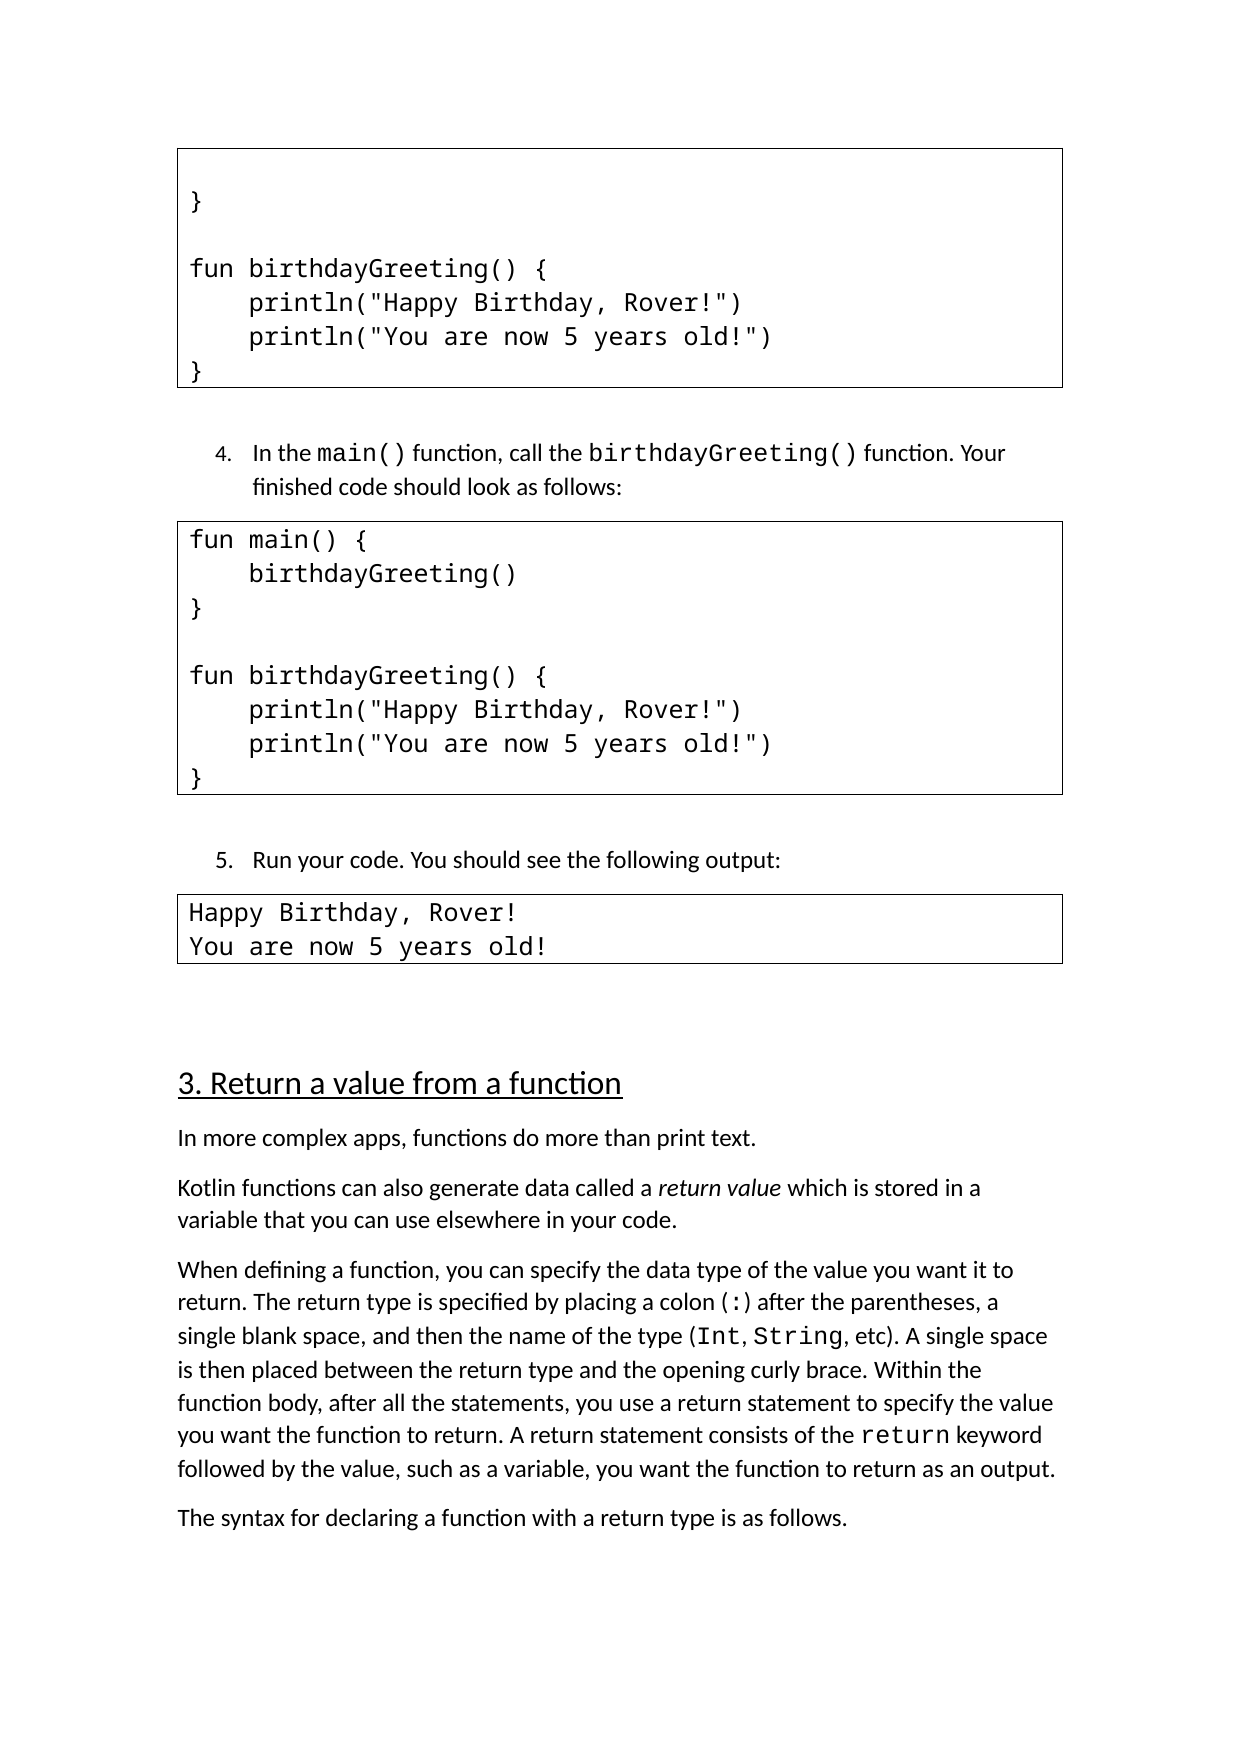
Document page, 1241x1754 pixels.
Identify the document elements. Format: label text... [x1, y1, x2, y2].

list Run your code. You should see the following output: [215, 844, 1063, 875]
text When defining a function, you can specify the data type of the value you want it to return. The return type is specified by placing a colon (:) after the parentheses, a single blank space, and then the name of the type (Int, String, etc). A single space is then placed between the return type and the opening curly brace. Within the function body, after all the statements, you use a return statement to specify the value you want the function to return. A return statement consists of the return keyword followed by the value, such as a variable, you want the function to return as an output. [177, 1254, 1063, 1484]
table_header Happy Birthday, Rover! You are now 5 years old! [178, 895, 1062, 963]
text The syntax for declaring a function with a return type is as follows. [177, 1502, 1063, 1533]
list In the main() function, call the birthdayGreeting() function. Your finished code should look as follows: [215, 437, 1063, 502]
text In more complex apps, functions do more than print text. [177, 1123, 1063, 1153]
table_header fun main() { birthdayGreeting() } fun birthdayGreeting() { println("Happy Birthday, Rover!") println("You are now 5 years old!") } [178, 522, 1062, 794]
text 3. Return a value from a function [177, 1062, 1063, 1103]
table_header } fun birthdayGreeting() { println("Happy Birthday, Rover!") println("You are now 5 years old!") } [178, 149, 1062, 387]
text Kotlin functions can also generate data called a return value which is stored in a variable that you can use elsewhere in your code. [177, 1172, 1063, 1235]
